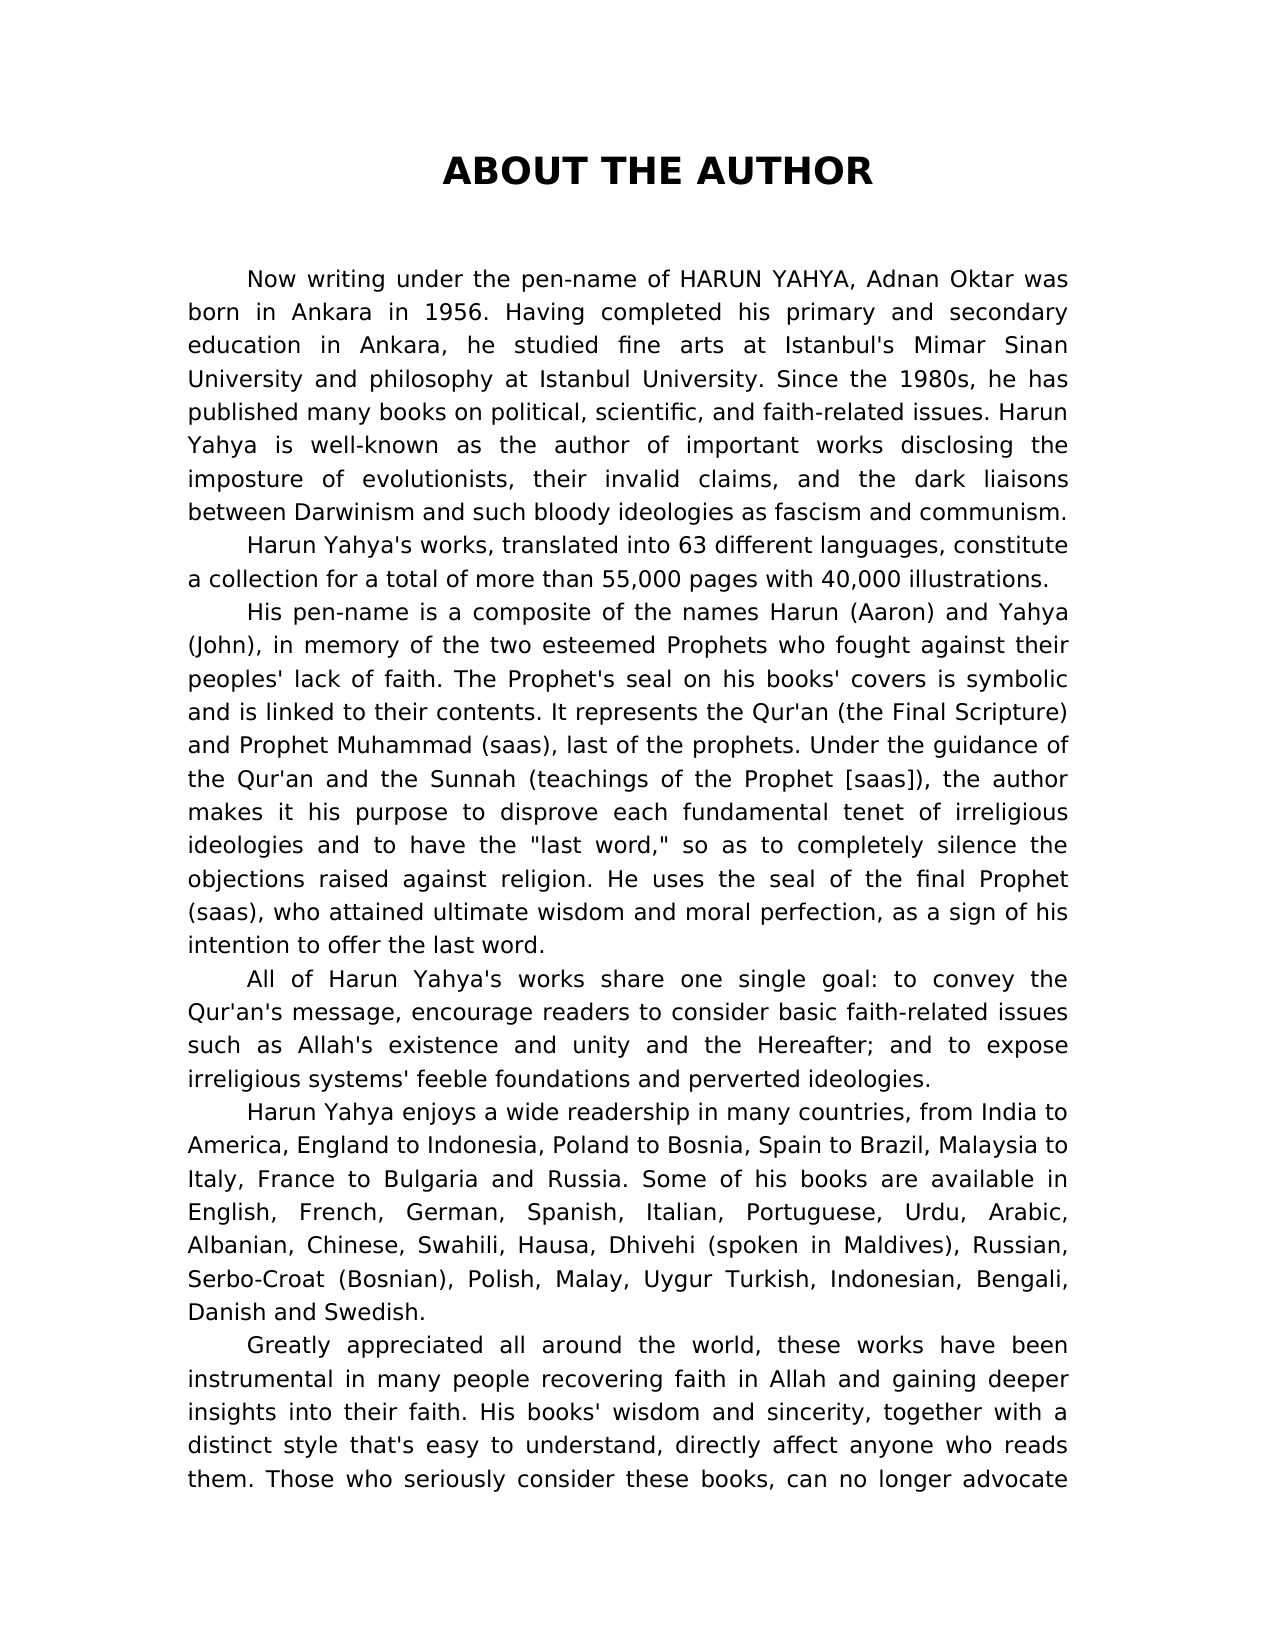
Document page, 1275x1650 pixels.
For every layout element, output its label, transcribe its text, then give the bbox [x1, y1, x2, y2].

text All of Harun Yahya's works share one single goal: to convey the Qur'an's message, encourage readers to consider basic faith-related issues such as Allah's existence and unity and the Hereafter; and to expose irreligious systems' feeble foundations and perverted ideologies. [187, 960, 1070, 1094]
text Greatly appreciated all around the world, these works have been instrumental in many people recovering faith in Allah and gaining deeper insights into their faith. His books' wisdom and sincerity, together with a distinct style that's easy to understand, directly affect anyone who reads them. Those who seriously consider these books, can no longer advocate [187, 1327, 1070, 1494]
text ABOUT THE AUTHOR [187, 150, 1070, 194]
text Harun Yahya enjoys a wide readership in many countries, from India to America, England to Indonesia, Poland to Bosnia, Spain to Brazil, Malaysia to Italy, France to Bulgaria and Russia. Some of his books are available in English, French, German, Spanish, Italian, Portuguese, Urdu, Arabic, Albanian, Chinese, Swahili, Hausa, Dhivehi (spoken in Maldives), Russian, Serbo-Croat (Bosnian), Polish, Malay, Uygur Turkish, Indonesian, Bengali, Danish and Swedish. [187, 1094, 1070, 1327]
text Now writing under the pen-name of HARUN YAHYA, Adnan Oktar was born in Ankara in 1956. Having completed his primary and secondary education in Ankara, he studied fine arts at Istanbul's Mimar Sinan University and philosophy at Istanbul University. Since the 1980s, he has published many books on political, scientific, and faith-related issues. Harun Yahya is well-known as the author of important works disclosing the imposture of evolutionists, their invalid claims, and the dark liaisons between Darwinism and such bloody ideologies as fascism and communism. [187, 260, 1070, 527]
text His pen-name is a composite of the names Harun (Aaron) and Yahya (John), in memory of the two esteemed Prophets who fought against their peoples' lack of faith. The Prophet's seal on his books' covers is symbolic and is linked to their contents. It represents the Qur'an (the Final Scripture) and Prophet Muhammad (saas), last of the prophets. Under the guidance of the Qur'an and the Sunnah (teachings of the Prophet [saas]), the author makes it his purpose to disprove each fundamental tenet of irreligious ideologies and to have the "last word," so as to completely silence the objections raised against religion. He uses the seal of the final Prophet (saas), who attained ultimate wisdom and moral perfection, as a sign of his intention to offer the last word. [187, 594, 1070, 960]
text Harun Yahya's works, translated into 63 different languages, constitute a collection for a total of more than 55,000 pages with 40,000 illustrations. [187, 527, 1070, 594]
